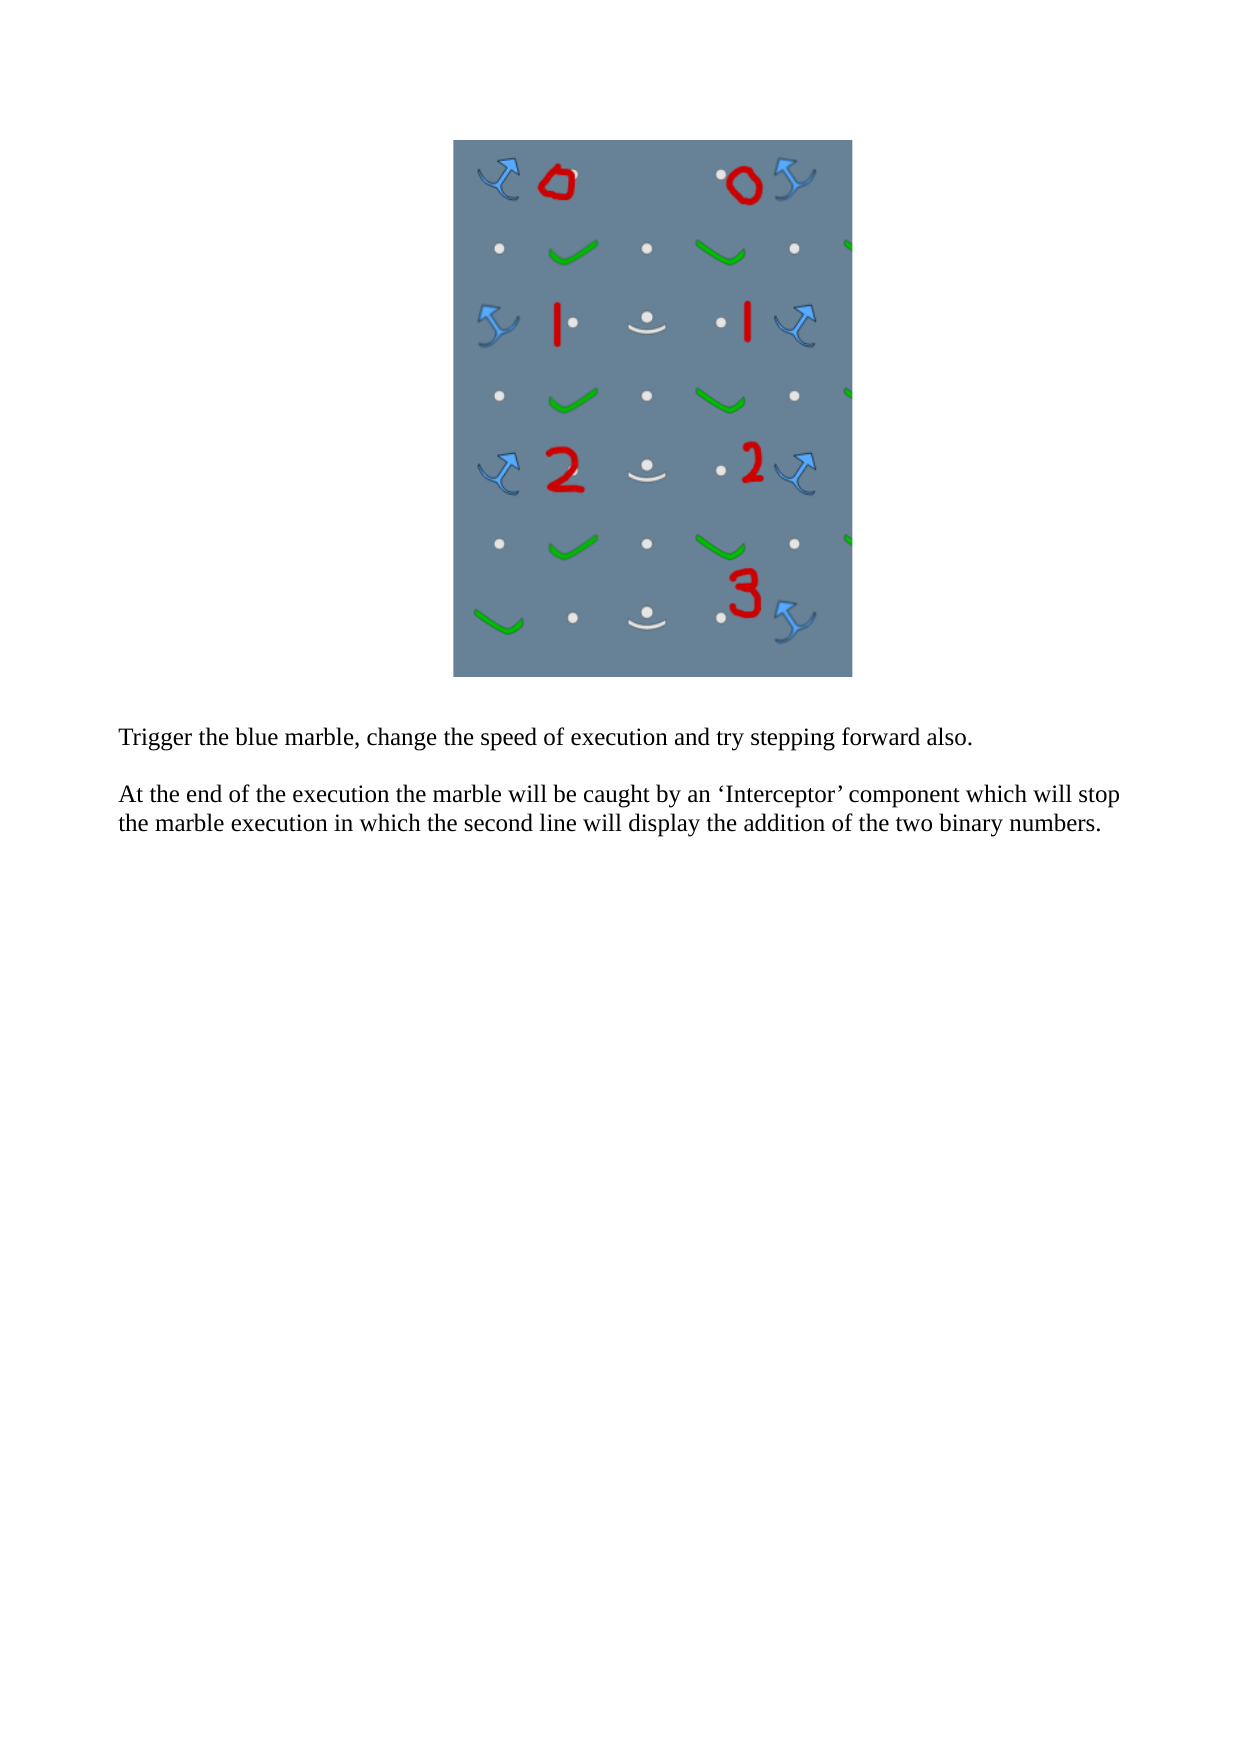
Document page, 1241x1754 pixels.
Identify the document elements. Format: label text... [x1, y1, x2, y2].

picture [453, 140, 853, 677]
text Trigger the blue marble, change the speed of execution and try stepping forward also. [118, 722, 1122, 751]
text At the end of the execution the marble will be caught by an ‘Interceptor’ component which will stop the marble execution in which the second line will display the addition of the two binary numbers. [118, 779, 1122, 837]
